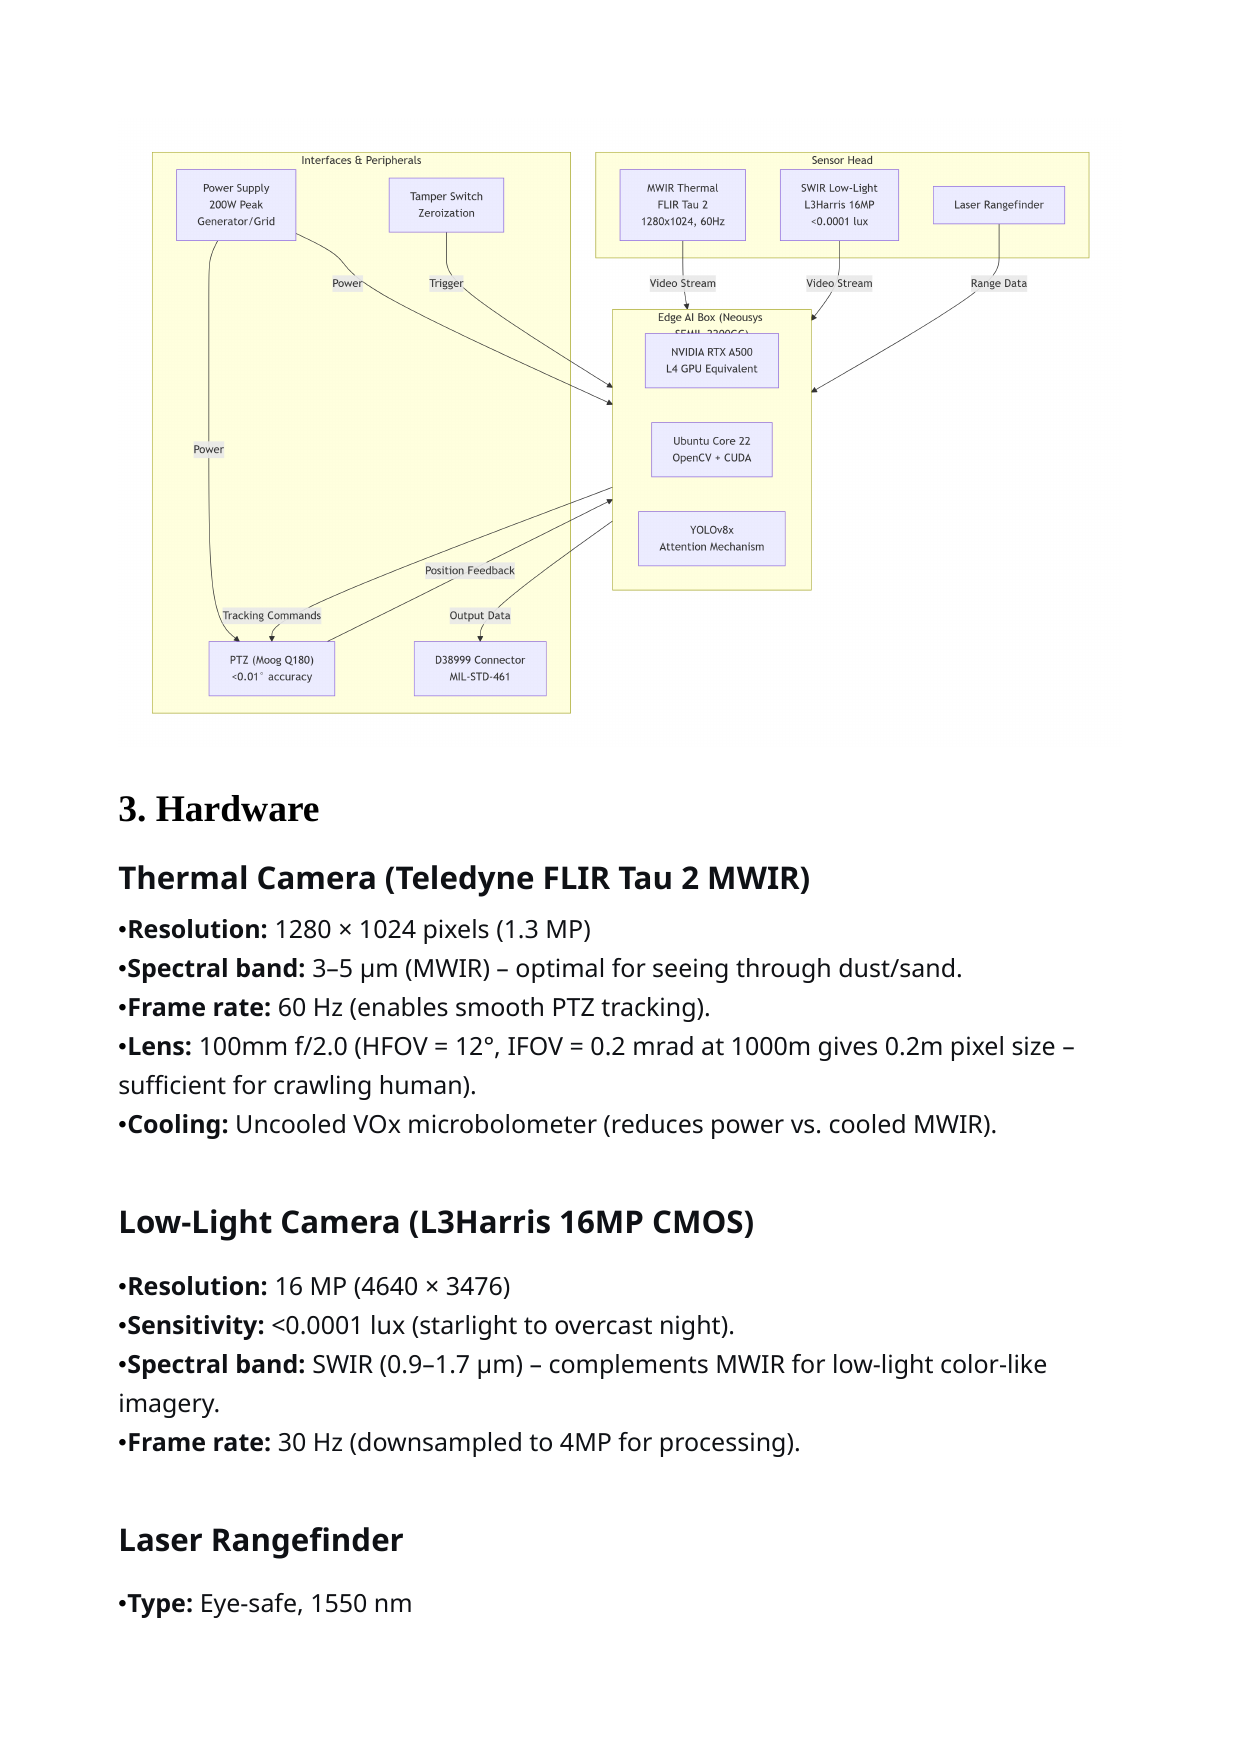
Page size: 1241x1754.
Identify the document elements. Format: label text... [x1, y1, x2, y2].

subtitle Laser Rangefinder [118, 1514, 1122, 1561]
subtitle 3. Hardware [118, 786, 1122, 829]
list Resolution: 1280 × 1024 pixels (1.3 MP) [118, 911, 1122, 945]
list Resolution: 16 MP (4640 × 3476) [118, 1268, 1122, 1302]
list Frame rate: 30 Hz (downsampled to 4MP for processing). [118, 1425, 1122, 1459]
subtitle Low-Light Camera (L3Harris 16MP CMOS) [118, 1196, 1122, 1243]
subtitle Thermal Camera (Teledyne FLIR Tau 2 MWIR) [118, 856, 1122, 899]
picture [118, 118, 1123, 747]
list Spectral band: SWIR (0.9–1.7 µm) – complements MWIR for low-light color-like imagery. [118, 1346, 1122, 1420]
list Frame rate: 60 Hz (enables smooth PTZ tracking). [118, 989, 1122, 1024]
list Sensitivity: <0.0001 lux (starlight to overcast night). [118, 1307, 1122, 1341]
list Cooling: Uncooled VOx microbolometer (reduces power vs. cooled MWIR). [118, 1107, 1122, 1141]
list Spectral band: 3–5 µm (MWIR) – optimal for seeing through dust/sand. [118, 950, 1122, 984]
list Type: Eye-safe, 1550 nm [118, 1586, 1122, 1620]
list Lens: 100mm f/2.0 (HFOV = 12°, IFOV = 0.2 mrad at 1000m gives 0.2m pixel size – sufficient for crawling human). [118, 1029, 1122, 1102]
